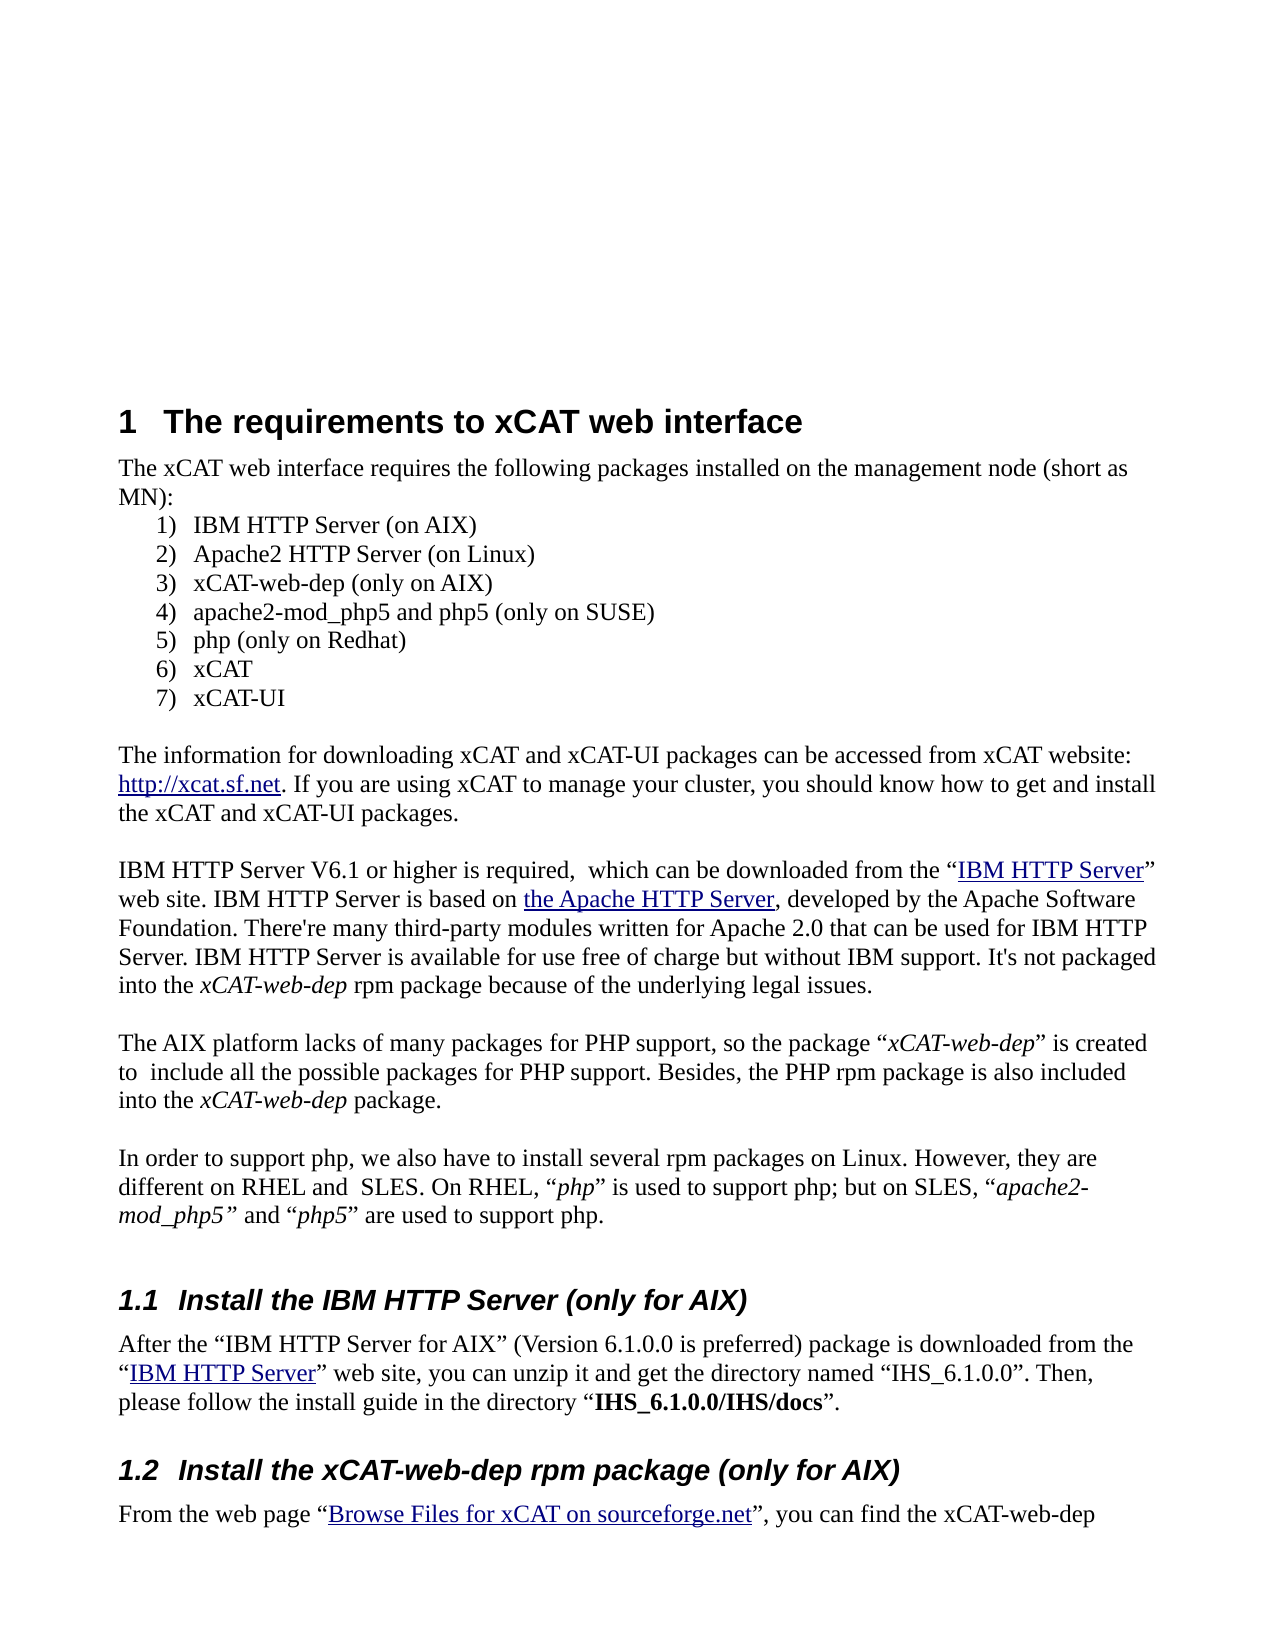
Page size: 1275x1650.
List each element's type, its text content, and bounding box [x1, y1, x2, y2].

text The xCAT web interface requires the following packages installed on the management node (short as MN): [118, 453, 1157, 511]
text In order to support php, we also have to install several rpm packages on Linux. However, they are different on RHEL and SLES. On RHEL, “php” is used to support php; but on SLES, “apache2-mod_php5” and “php5” are used to support php. [118, 1143, 1157, 1229]
text The information for downloading xCAT and xCAT-UI packages can be accessed from xCAT website: http://xcat.sf.net. If you are using xCAT to manage your cluster, you should know how to get and install the xCAT and xCAT-UI packages. [118, 741, 1157, 827]
list apache2-mod_php5 and php5 (only on SUSE) [156, 597, 1157, 626]
text The AIX platform lacks of many packages for PHP support, so the package “xCAT-web-dep” is created to include all the possible packages for PHP support. Besides, the PHP rpm package is also included into the xCAT-web-dep package. [118, 1028, 1157, 1114]
list xCAT-UI [156, 683, 1157, 712]
subtitle 1.2 Install the xCAT-web-dep rpm package (only for AIX) [118, 1453, 1157, 1486]
subtitle 1.1 Install the IBM HTTP Server (only for AIX) [118, 1283, 1157, 1317]
list xCAT-web-dep (only on AIX) [156, 568, 1157, 597]
text IBM HTTP Server V6.1 or higher is required, which can be downloaded from the “IBM HTTP Server” web site. IBM HTTP Server is based on the Apache HTTP Server, developed by the Apache Software Foundation. There're many third-party modules written for Apache 2.0 that can be used for IBM HTTP Server. IBM HTTP Server is available for use free of charge but without IBM support. It's not packaged into the xCAT-web-dep rpm package because of the underlying legal issues. [118, 856, 1157, 999]
list xCAT [156, 654, 1157, 683]
list php (only on Redhat) [156, 626, 1157, 654]
subtitle 1 The requirements to xCAT web interface [118, 402, 1157, 441]
text From the web page “Browse Files for xCAT on sourceforge.net”, you can find the xCAT-web-dep [118, 1499, 1157, 1528]
list Apache2 HTTP Server (on Linux) [156, 539, 1157, 568]
list IBM HTTP Server (on AIX) [156, 511, 1157, 539]
text After the “IBM HTTP Server for AIX” (Version 6.1.0.0 is preferred) package is downloaded from the “IBM HTTP Server” web site, you can unzip it and get the directory named “IHS_6.1.0.0”. Then, please follow the install guide in the directory “IHS_6.1.0.0/IHS/docs”. [118, 1329, 1157, 1415]
